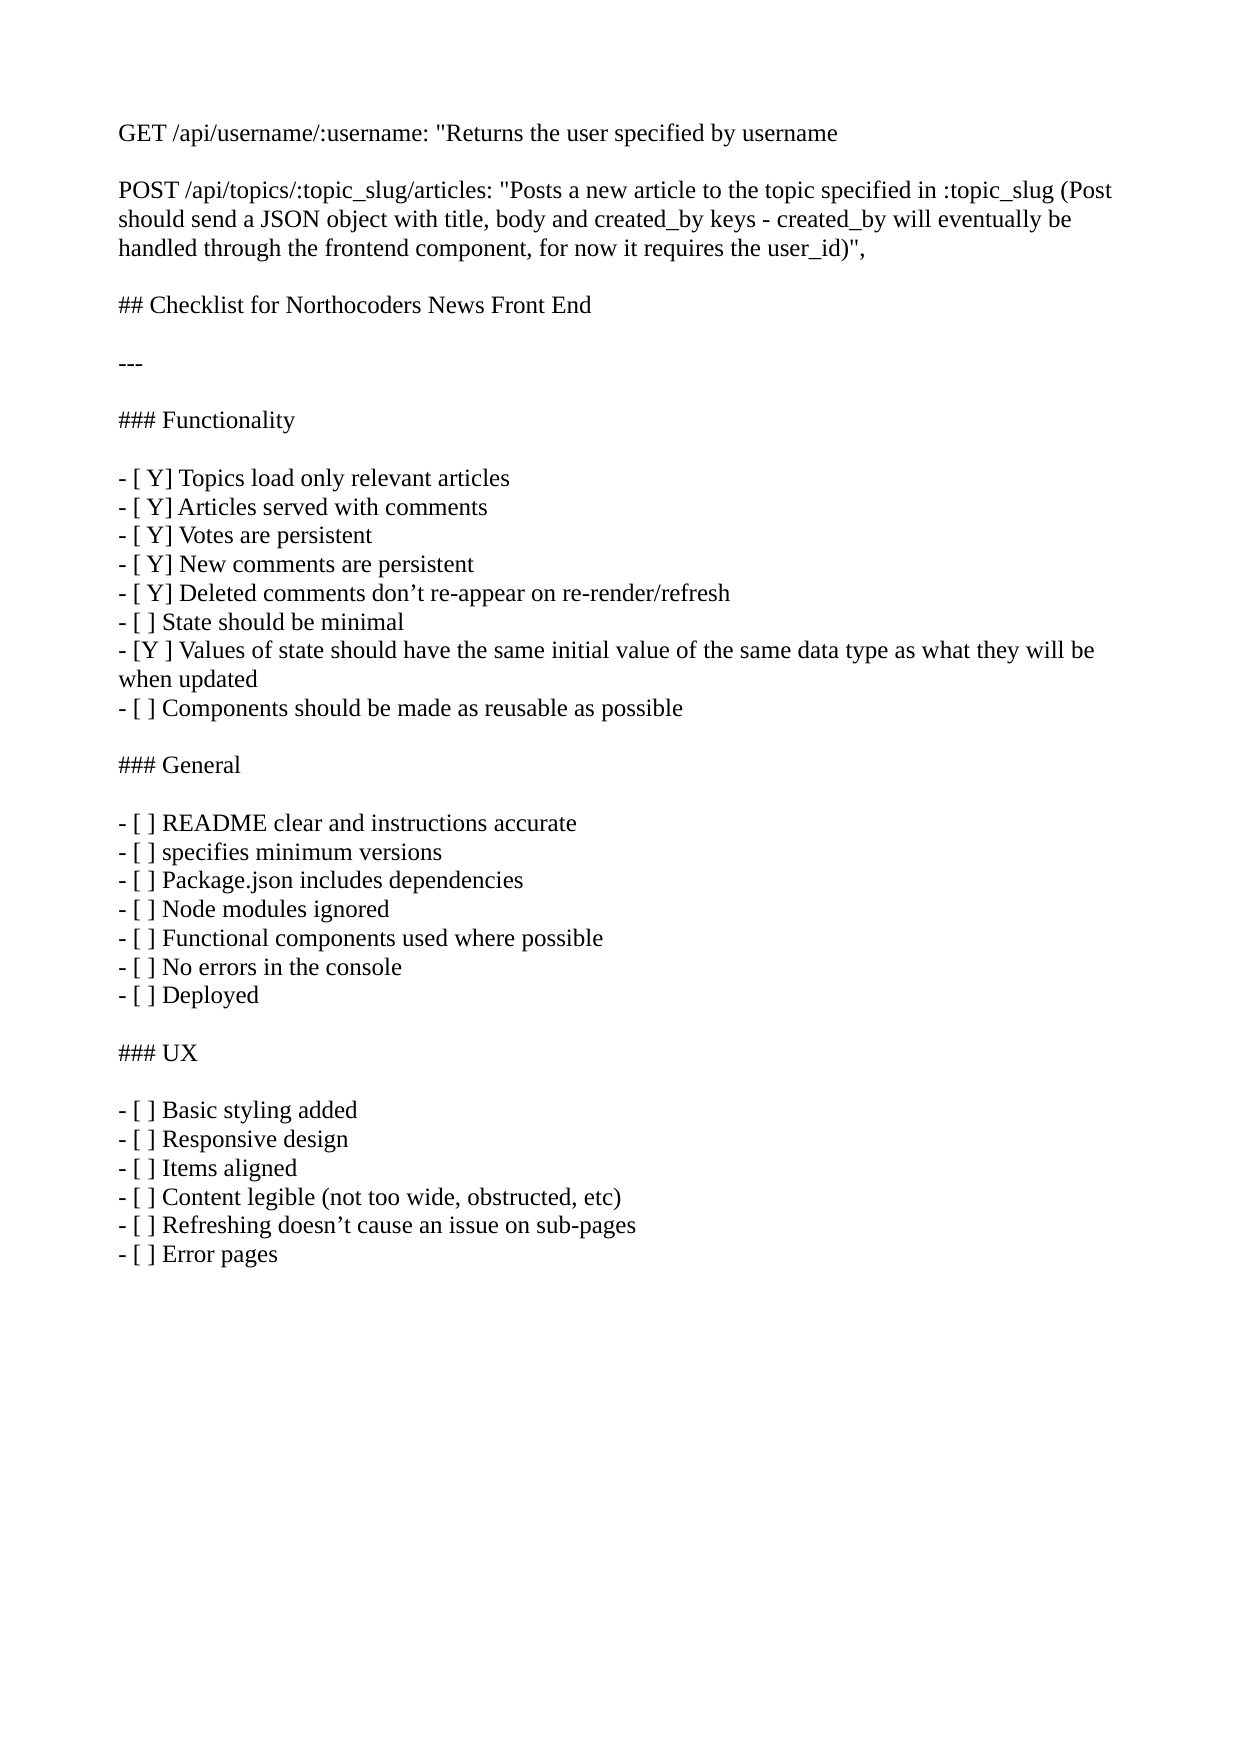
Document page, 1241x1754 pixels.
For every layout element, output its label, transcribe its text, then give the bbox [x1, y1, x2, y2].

text - [ ] Basic styling added [118, 1096, 1122, 1124]
text - [ ] specifies minimum versions [118, 837, 1122, 866]
text - [ Y] Articles served with comments [118, 492, 1122, 521]
text - [ ] Items aligned [118, 1153, 1122, 1182]
text - [ ] No errors in the console [118, 952, 1122, 981]
text - [ ] Error pages [118, 1239, 1122, 1268]
text ### UX [118, 1038, 1122, 1067]
text - [Y ] Values of state should have the same initial value of the same data type as what they will be when updated [118, 636, 1122, 693]
text - [ ] State should be minimal [118, 607, 1122, 636]
text - [ ] Node modules ignored [118, 894, 1122, 923]
text - [ ] Package.json includes dependencies [118, 866, 1122, 894]
text - [ ] Deployed [118, 981, 1122, 1009]
text - [ ] Components should be made as reusable as possible [118, 693, 1122, 722]
text - [ Y] Deleted comments don’t re-appear on re-render/refresh [118, 578, 1122, 607]
text - [ Y] New comments are persistent [118, 549, 1122, 578]
text --- [118, 348, 1122, 377]
text ### General [118, 751, 1122, 779]
text - [ ] README clear and instructions accurate [118, 808, 1122, 837]
text - [ Y] Topics load only relevant articles [118, 463, 1122, 492]
text GET /api/username/:username: "Returns the user specified by username [118, 118, 1122, 147]
text - [ Y] Votes are persistent [118, 521, 1122, 549]
text - [ ] Responsive design [118, 1124, 1122, 1153]
text - [ ] Refreshing doesn’t cause an issue on sub-pages [118, 1211, 1122, 1239]
text - [ ] Functional components used where possible [118, 923, 1122, 952]
text ## Checklist for Northocoders News Front End [118, 291, 1122, 319]
text - [ ] Content legible (not too wide, obstructed, etc) [118, 1182, 1122, 1211]
text ### Functionality [118, 406, 1122, 434]
text POST /api/topics/:topic_slug/articles: "Posts a new article to the topic specified in :topic_slug (Post should send a JSON object with title, body and created_by keys - created_by will eventually be handled through the frontend component, for now it requires the user_id)", [118, 176, 1122, 262]
